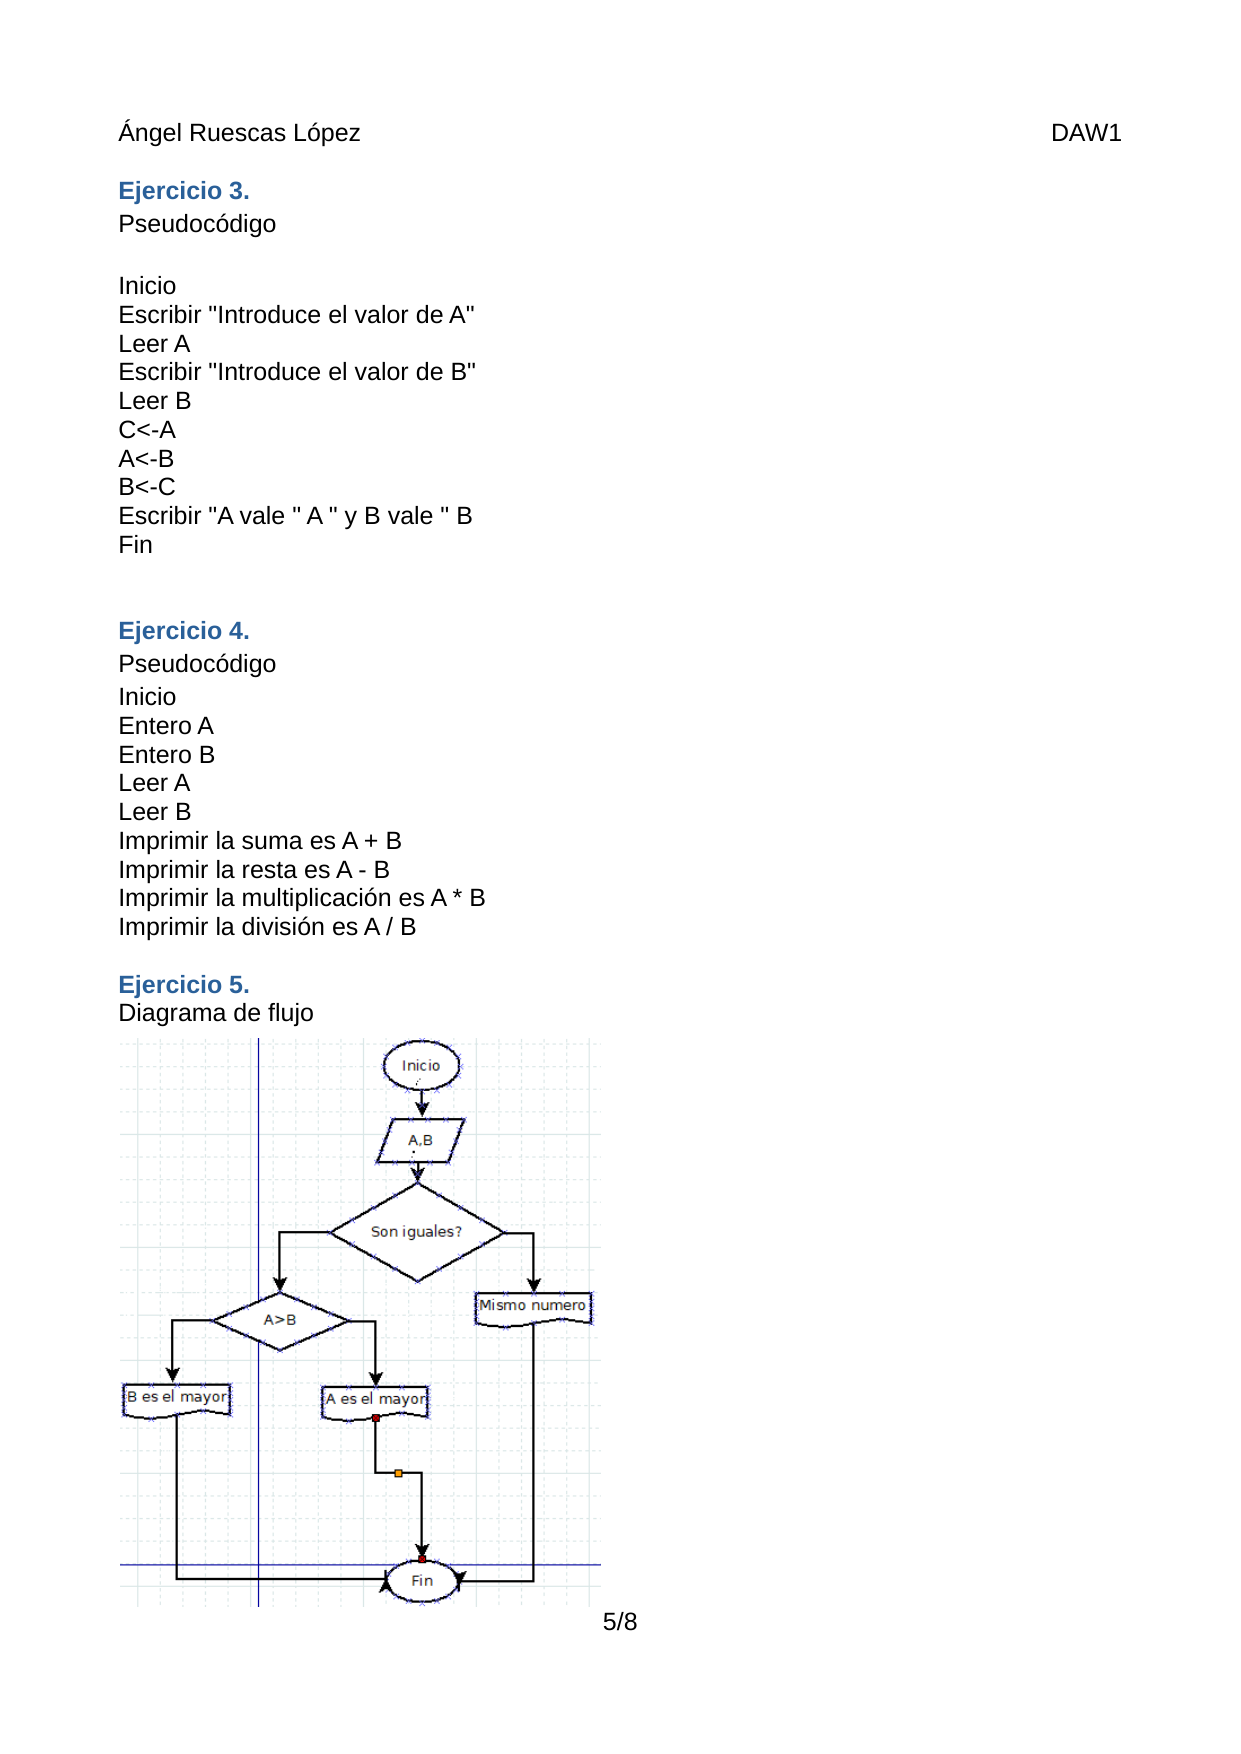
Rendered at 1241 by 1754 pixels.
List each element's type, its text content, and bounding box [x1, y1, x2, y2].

text Leer B [118, 797, 1122, 826]
text Imprimir la división es A / B [118, 912, 1122, 941]
text Leer B [118, 386, 1122, 415]
text Inicio [118, 271, 1122, 300]
text Pseudocódigo [118, 649, 1122, 678]
text Diagrama de flujo [118, 998, 1122, 1027]
text Inicio [118, 682, 1122, 711]
text Escribir "A vale " A " y B vale " B [118, 501, 1122, 530]
text Escribir "Introduce el valor de B" [118, 357, 1122, 386]
text Imprimir la suma es A + B [118, 826, 1122, 855]
text Imprimir la multiplicación es A * B [118, 883, 1122, 912]
text Pseudocódigo [118, 209, 1122, 238]
text Fin [118, 530, 1122, 559]
text Imprimir la resta es A - B [118, 855, 1122, 883]
text A<-B [118, 444, 1122, 472]
text Entero B [118, 740, 1122, 768]
picture [120, 1038, 601, 1607]
text Ejercicio 4. [118, 616, 1122, 645]
text B<-C [118, 472, 1122, 501]
text Leer A [118, 329, 1122, 357]
text Leer A [118, 768, 1122, 797]
text Escribir "Introduce el valor de A" [118, 300, 1122, 329]
text Entero A [118, 711, 1122, 740]
text Ejercicio 5. [118, 970, 1122, 998]
text Ejercicio 3. [118, 176, 1122, 205]
text C<-A [118, 415, 1122, 444]
